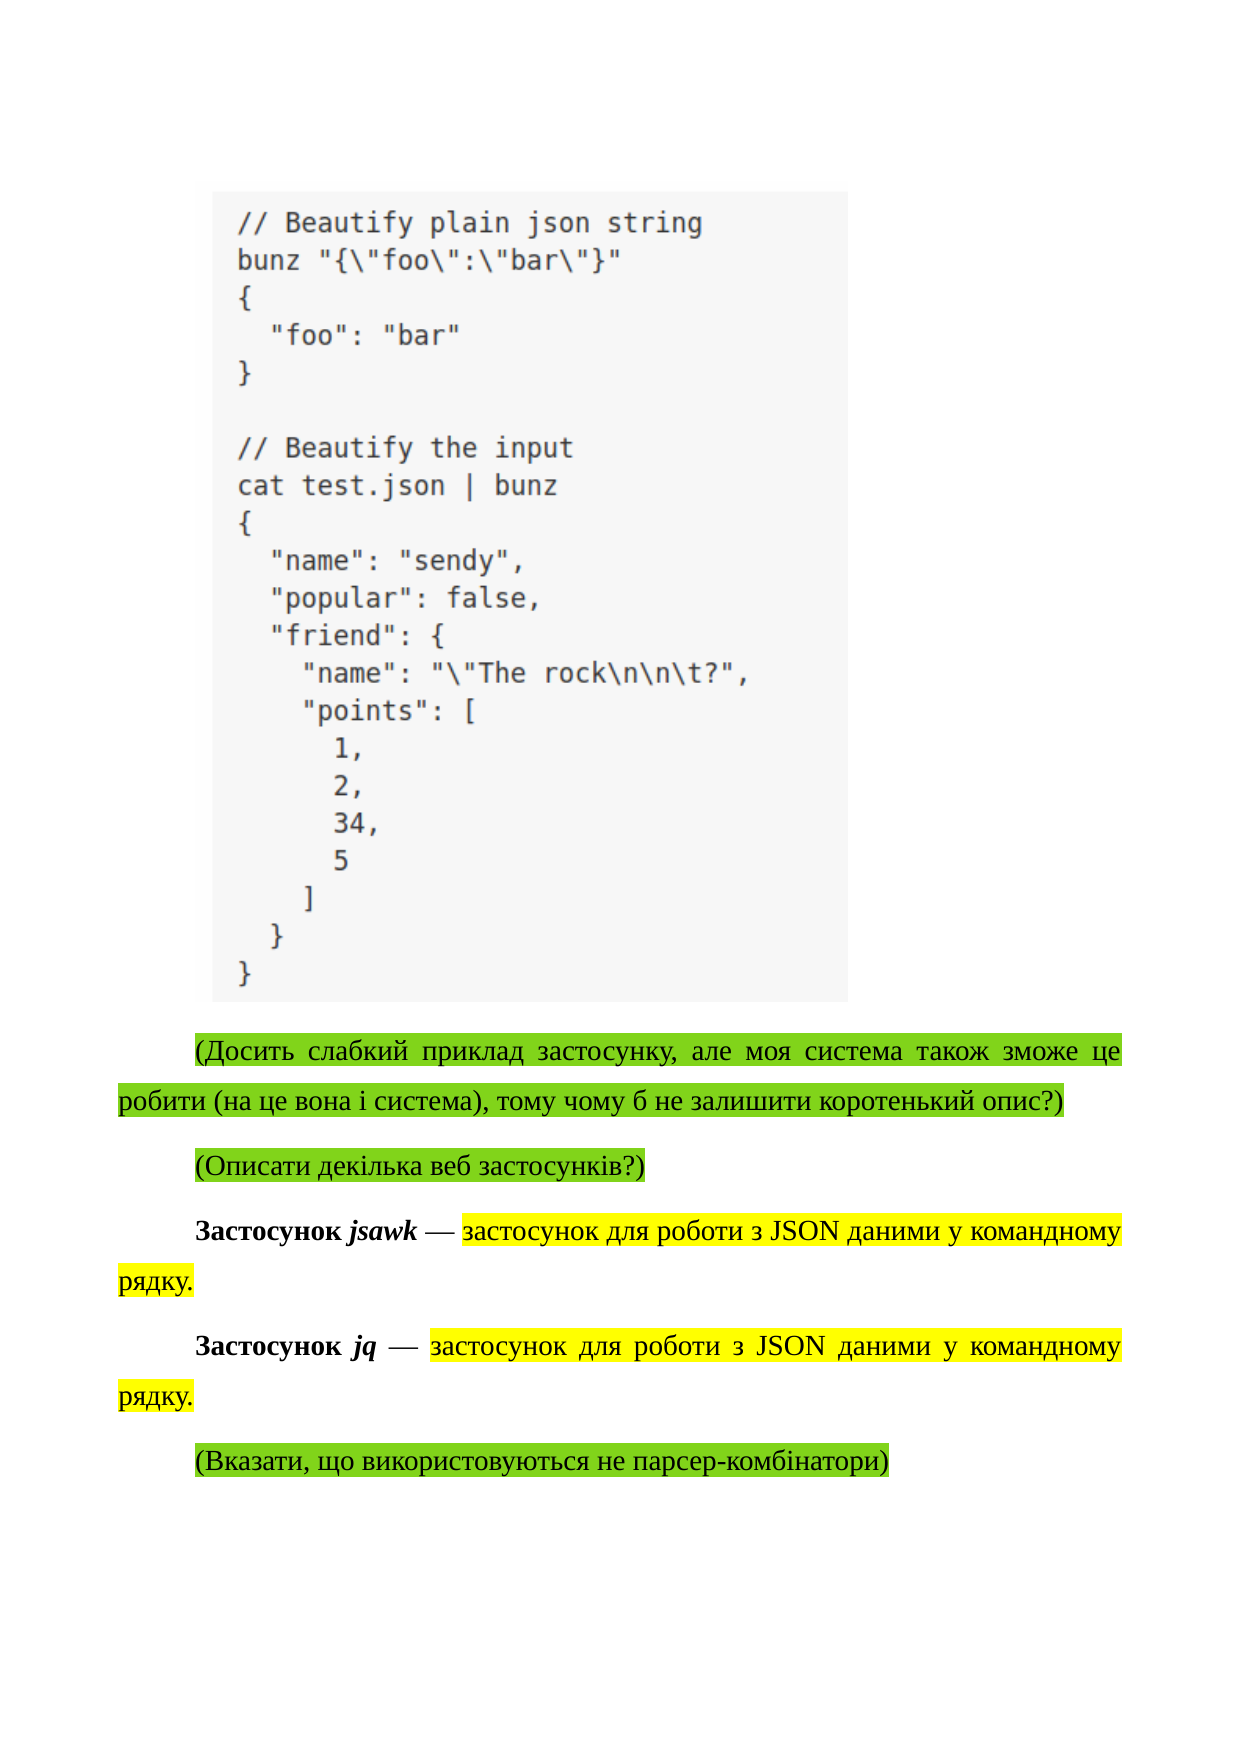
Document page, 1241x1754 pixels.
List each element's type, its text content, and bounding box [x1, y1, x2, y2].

text (Досить слабкий приклад застосунку, але моя система також зможе це робити (на це вона і система), тому чому б не залишити коротенький опис?) [118, 1033, 1122, 1117]
text (Описати декілька веб застосунків?) [118, 1148, 1122, 1182]
picture [194, 181, 848, 1002]
text Застосунок jq — застосунок для роботи з JSON даними у командному рядку. [118, 1328, 1122, 1412]
text Застосунок jsawk — застосунок для роботи з JSON даними у командному рядку. [118, 1213, 1122, 1297]
text (Вказати, що використовуються не парсер-комбінатори) [118, 1443, 1122, 1477]
